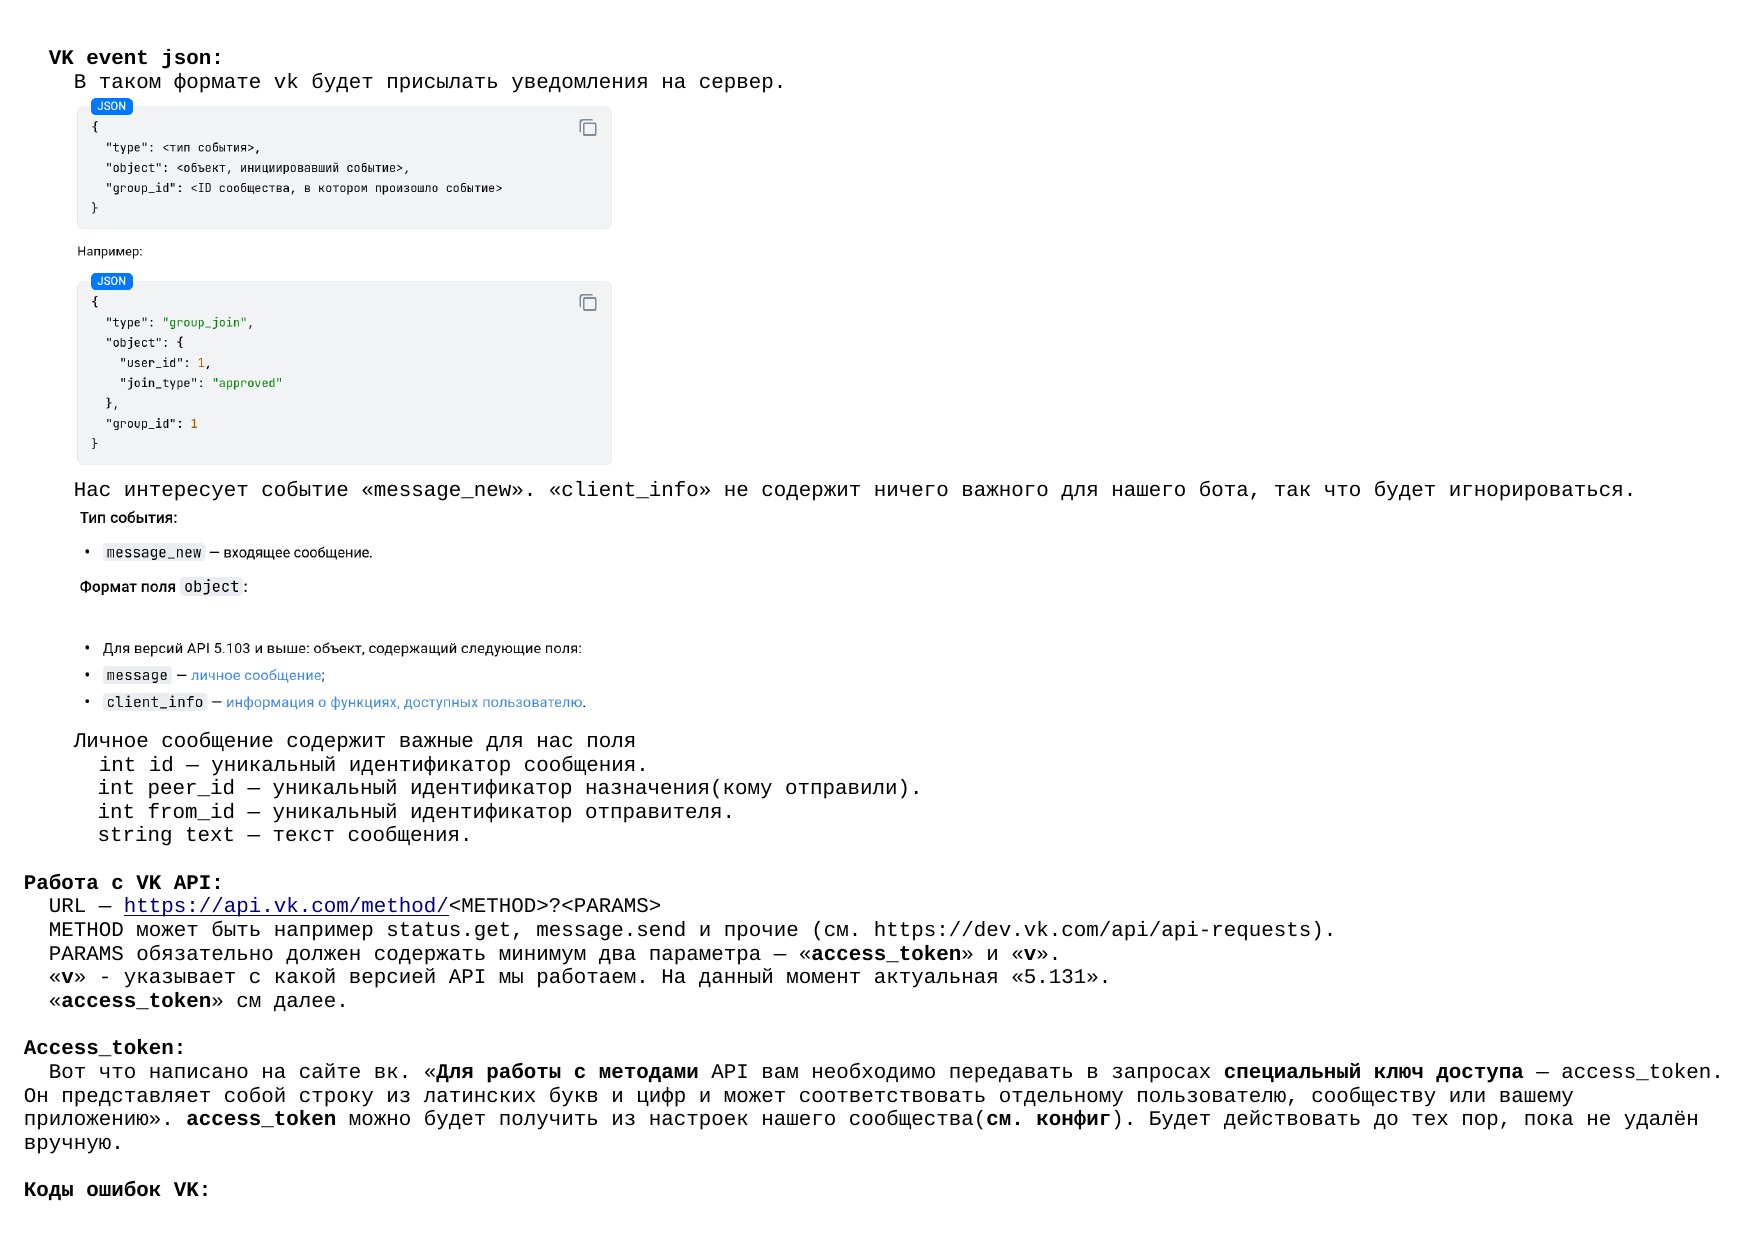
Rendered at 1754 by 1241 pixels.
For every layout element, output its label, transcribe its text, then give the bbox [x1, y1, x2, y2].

text METHOD может быть например status.get, message.send и прочие (см. https://dev.vk.com/api/api-requests). [24, 919, 1730, 943]
text URL — https://api.vk.com/method/<METHOD>?<PARAMS> [24, 895, 1730, 919]
text Работа с VK API: [24, 872, 1730, 895]
text Вот что написано на сайте вк. «Для работы с методами API вам необходимо передавать в запросах специальный ключ доступа — access_token. Он представляет собой строку из латинских букв и цифр и может соответствовать отдельному пользователю, сообществу или вашему приложению». access_token можно будет получить из настроек нашего сообщества(см. конфиг). Будет действовать до тех пор, пока не удалён вручную. [24, 1061, 1730, 1156]
text VK event json: [24, 47, 1730, 71]
picture [73, 94, 617, 473]
text Нас интересует событие «message_new». «client_info» не содержит ничего важного для нашего бота, так что будет игнорироваться. [24, 479, 1730, 503]
text «v» - указывает с какой версией API мы работаем. На данный момент актуальная «5.131». [24, 966, 1730, 990]
text int peer_id — уникальный идентификатор назначения(кому отправили). [24, 777, 1730, 801]
text int from_id — уникальный идентификатор отправителя. [24, 801, 1730, 824]
text string text — текст сообщения. [24, 824, 1730, 848]
text int id — уникальный идентификатор сообщения. [24, 753, 1730, 777]
picture [73, 502, 605, 724]
text В таком формате vk будет присылать уведомления на сервер. [24, 71, 1730, 94]
text Access_token: [24, 1037, 1730, 1061]
text PARAMS обязательно должен содержать минимум два параметра — «access_token» и «v». [24, 943, 1730, 966]
text «access_token» см далее. [24, 990, 1730, 1014]
text Коды ошибок VK: [24, 1179, 1730, 1203]
text Личное сообщение содержит важные для нас поля [24, 730, 1730, 753]
